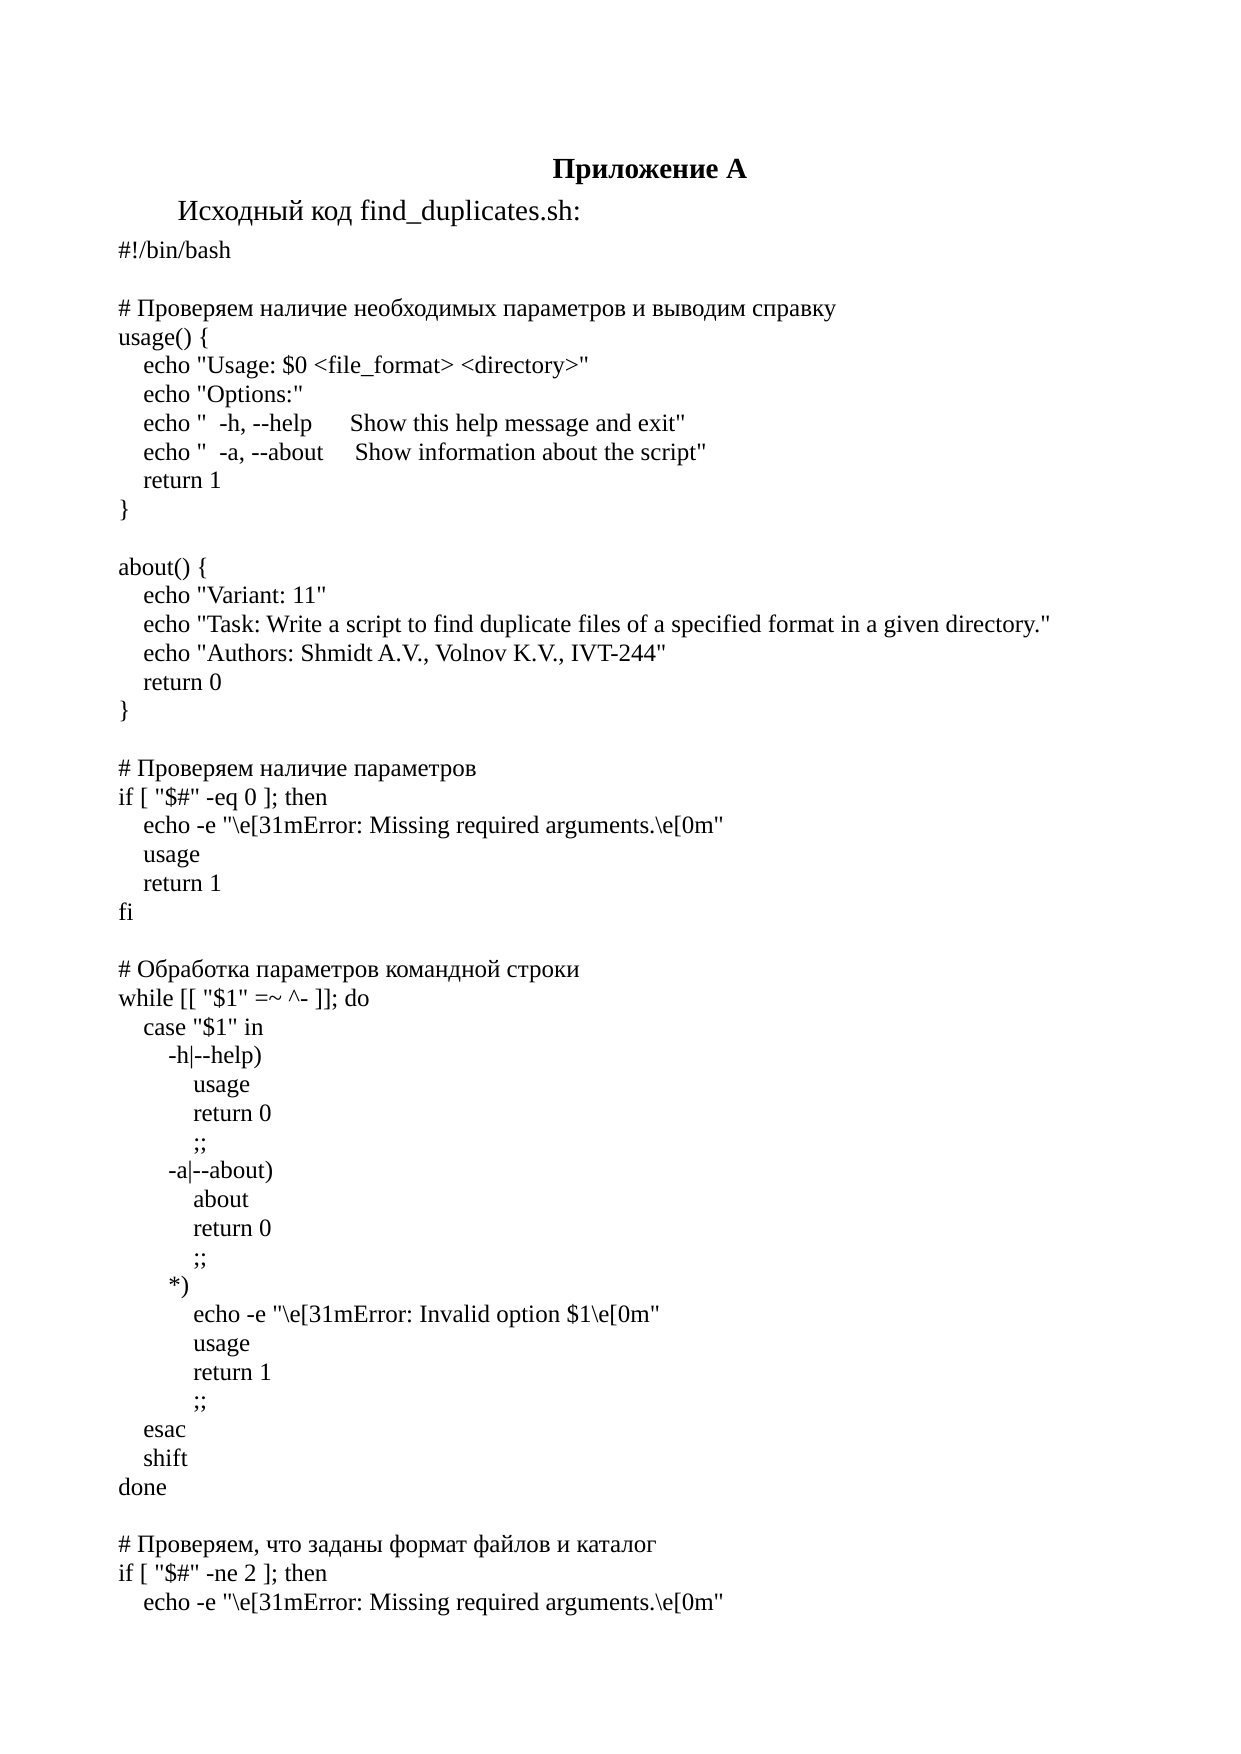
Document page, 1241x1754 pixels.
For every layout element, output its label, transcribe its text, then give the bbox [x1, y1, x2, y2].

text if [ "$#" -eq 0 ]; then [118, 782, 1122, 810]
text return 0 [118, 667, 1122, 695]
text echo "Variant: 11" [118, 580, 1122, 609]
text shift [118, 1443, 1122, 1472]
text echo " -a, --about Show information about the script" [118, 437, 1122, 465]
text # Проверяем наличие параметров [118, 753, 1122, 782]
text -h|--help) [118, 1040, 1122, 1069]
text done [118, 1472, 1122, 1500]
text about() { [118, 552, 1122, 580]
text ;; [118, 1385, 1122, 1414]
text usage() { [118, 322, 1122, 350]
text echo "Authors: Shmidt A.V., Volnov K.V., IVT-244" [118, 638, 1122, 667]
text while [[ "$1" =~ ^- ]]; do [118, 983, 1122, 1012]
text } [118, 494, 1122, 523]
text ;; [118, 1242, 1122, 1270]
text about [118, 1184, 1122, 1213]
text Приложение А [118, 152, 1122, 185]
text # Проверяем наличие необходимых параметров и выводим справку [118, 293, 1122, 322]
text echo " -h, --help Show this help message and exit" [118, 408, 1122, 437]
text Исходный код find_duplicates.sh: [118, 193, 1122, 227]
text return 0 [118, 1213, 1122, 1242]
text case "$1" in [118, 1012, 1122, 1040]
text # Обработка параметров командной строки [118, 954, 1122, 983]
text return 1 [118, 465, 1122, 494]
text esac [118, 1414, 1122, 1443]
text echo "Task: Write a script to find duplicate files of a specified format in a given directory." [118, 609, 1122, 638]
text } [118, 695, 1122, 724]
text -a|--about) [118, 1155, 1122, 1184]
text echo "Options:" [118, 379, 1122, 408]
text echo -e "\e[31mError: Missing required arguments.\e[0m" [118, 1587, 1122, 1615]
text ;; [118, 1127, 1122, 1155]
text #!/bin/bash [118, 235, 1122, 264]
text if [ "$#" -ne 2 ]; then [118, 1558, 1122, 1587]
text fi [118, 897, 1122, 925]
text # Проверяем, что заданы формат файлов и каталог [118, 1529, 1122, 1558]
text usage [118, 1328, 1122, 1357]
text usage [118, 839, 1122, 868]
text *) [118, 1270, 1122, 1299]
text echo -e "\e[31mError: Missing required arguments.\e[0m" [118, 810, 1122, 839]
text return 1 [118, 868, 1122, 897]
text echo -e "\e[31mError: Invalid option $1\e[0m" [118, 1299, 1122, 1328]
text echo "Usage: $0 <file_format> <directory>" [118, 350, 1122, 379]
text return 1 [118, 1357, 1122, 1385]
text usage [118, 1069, 1122, 1098]
text return 0 [118, 1098, 1122, 1127]
